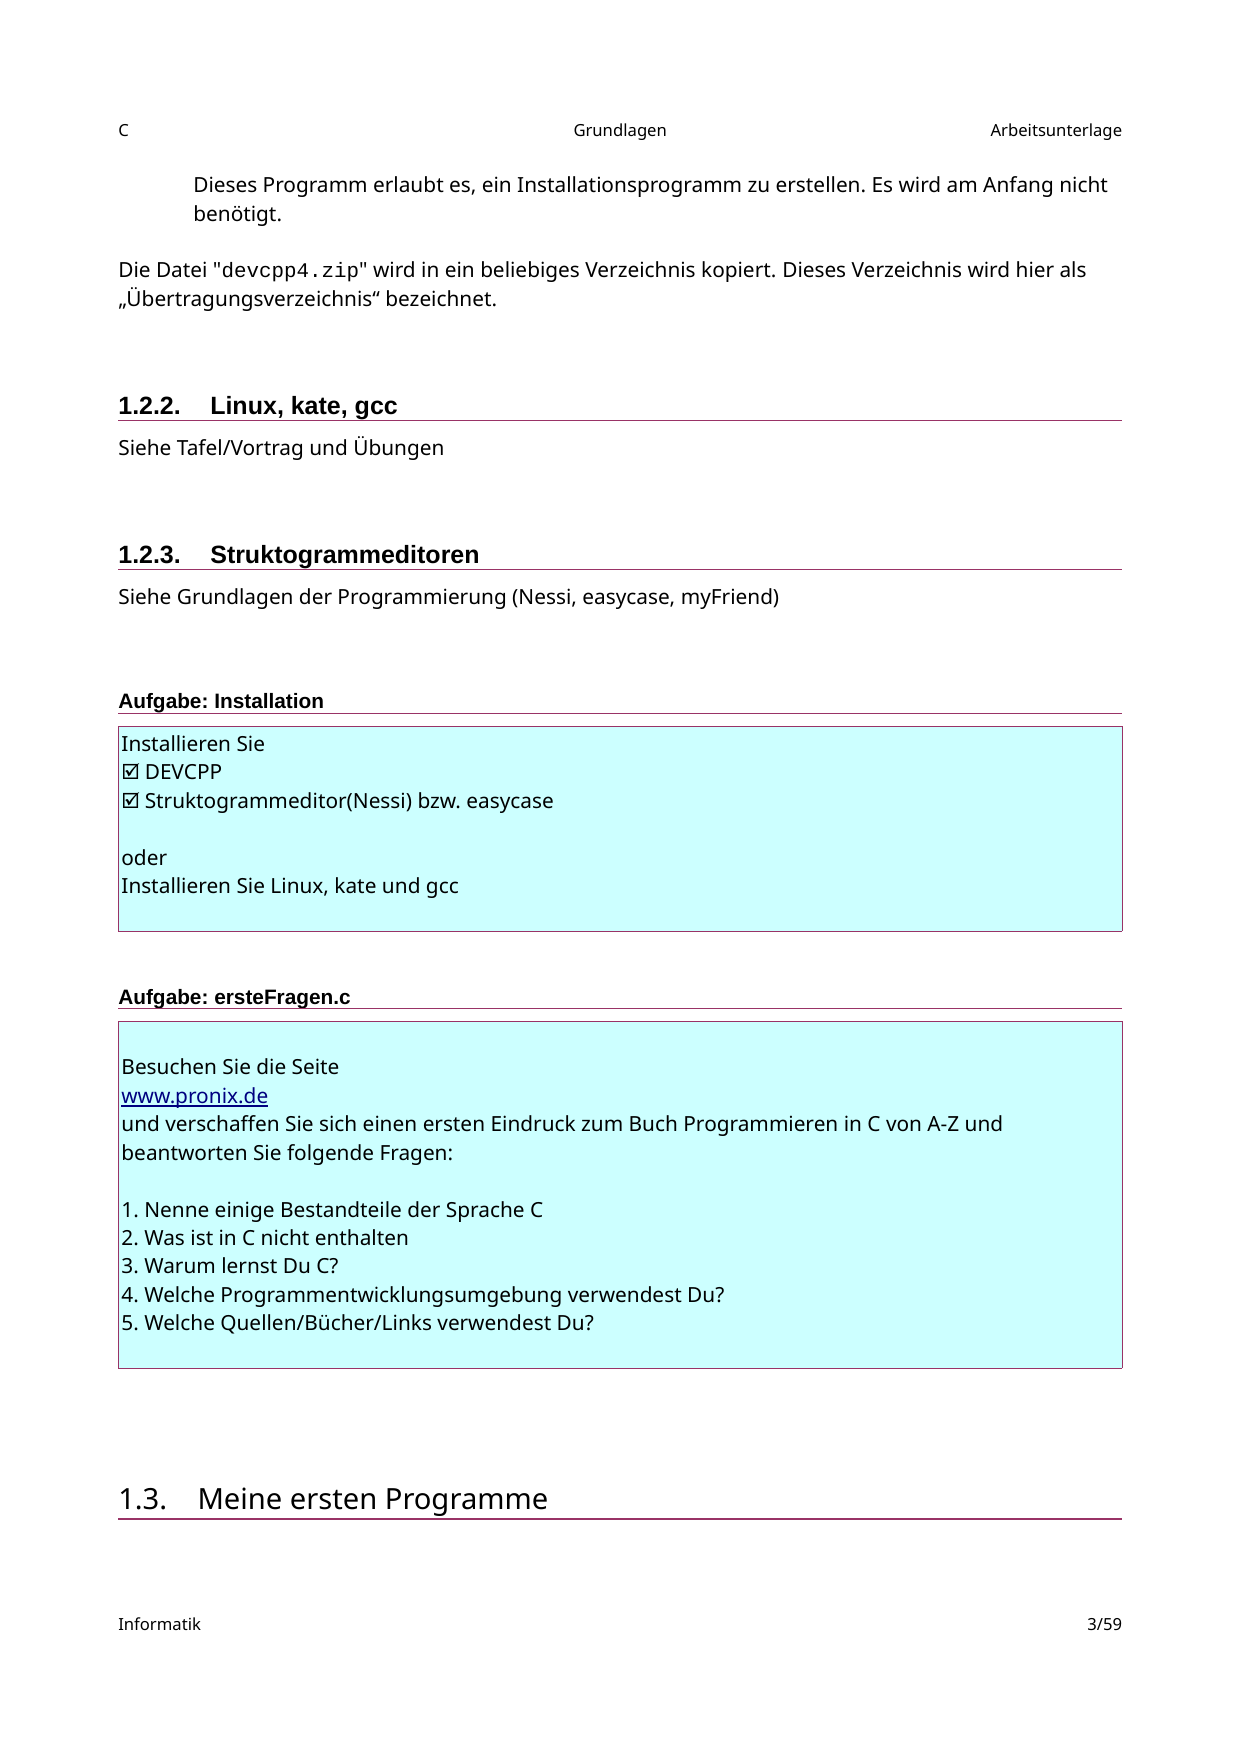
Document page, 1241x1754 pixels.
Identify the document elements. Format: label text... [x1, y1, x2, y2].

text 2. Was ist in C nicht enthalten [119, 1220, 1122, 1248]
text oder [119, 840, 1122, 868]
list DEVCPP [119, 754, 1122, 783]
text 4. Welche Programmentwicklungsumgebung verwendest Du? 5. Welche Quellen/Bücher/Links verwendest Du? [119, 1277, 1122, 1334]
text Aufgabe: Installation [118, 689, 1122, 713]
text Installieren Sie Linux, kate und gcc [119, 868, 1122, 897]
text Dieses Programm erlaubt es, ein Installationsprogramm zu erstellen. Es wird am Anfang nicht benötigt. [193, 170, 1122, 227]
subtitle Linux, kate, gcc [118, 391, 1122, 420]
text und verschaffen Sie sich einen ersten Eindruck zum Buch Programmieren in C von A-Z und beantworten Sie folgende Fragen: [119, 1106, 1122, 1192]
text Aufgabe: ersteFragen.c [118, 984, 1122, 1008]
subtitle Struktogrammeditoren [118, 540, 1122, 569]
text Siehe Grundlagen der Programmierung (Nessi, easycase, myFriend) [118, 582, 1122, 611]
text 1. Nenne einige Bestandteile der Sprache C [119, 1192, 1122, 1220]
text Die Datei "devcpp4.zip" wird in ein beliebiges Verzeichnis kopiert. Dieses Verzeichnis wird hier als „Übertragungsverzeichnis“ bezeichnet. [118, 256, 1122, 313]
list Struktogrammeditor(Nessi) bzw. easycase [119, 783, 1122, 811]
text Siehe Tafel/Vortrag und Übungen [118, 433, 1122, 462]
text Besuchen Sie die Seite [119, 1049, 1122, 1078]
text 3. Warum lernst Du C? [119, 1248, 1122, 1277]
subtitle Meine ersten Programme [118, 1479, 1122, 1518]
text www.pronix.de [119, 1078, 1122, 1106]
text Installieren Sie [119, 727, 1122, 754]
